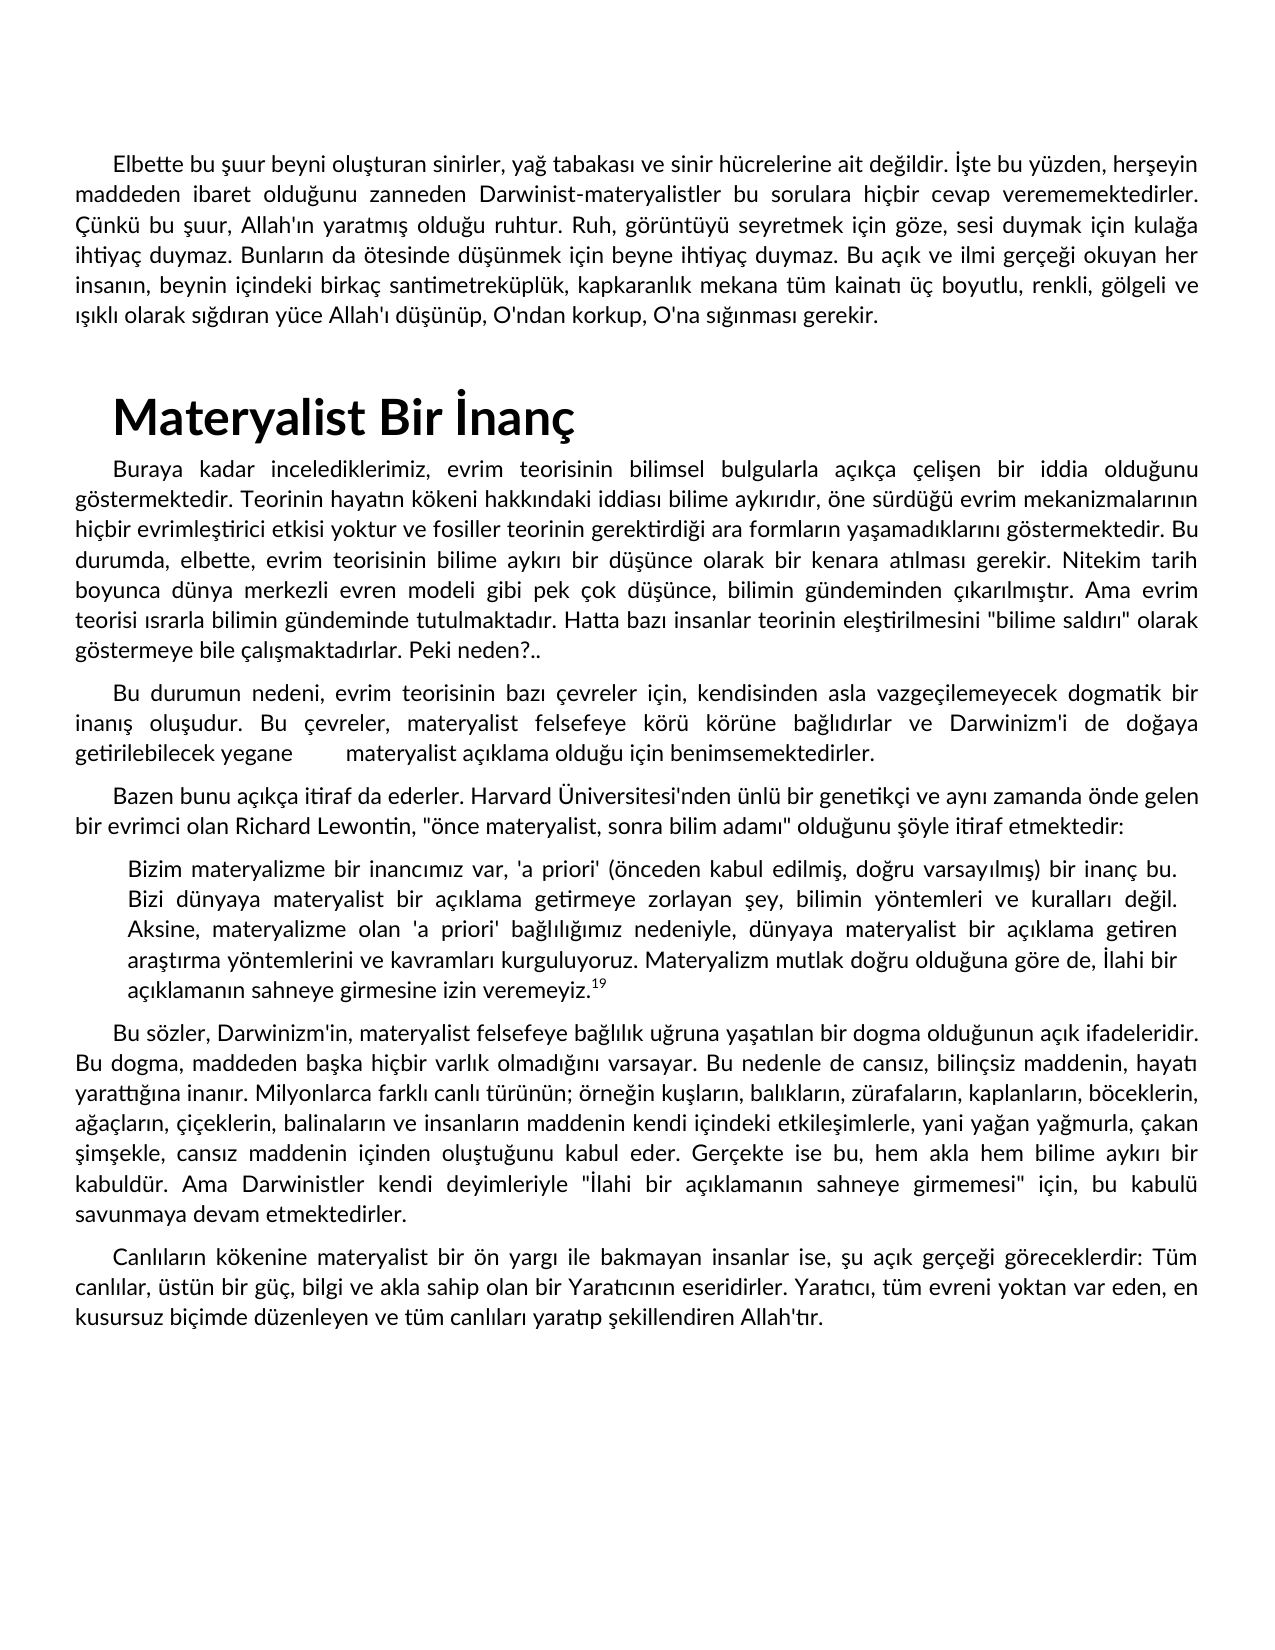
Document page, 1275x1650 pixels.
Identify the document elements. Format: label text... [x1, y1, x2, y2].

text Bizim materyalizme bir inancımız var, 'a priori' (önceden kabul edilmiş, doğru varsayılmış) bir inanç bu. Bizi dünyaya materyalist bir açıklama getirmeye zorlayan şey, bilimin yöntemleri ve kuralları değil. Aksine, materyalizme olan 'a priori' bağlılığımız nedeniyle, dünyaya materyalist bir açıklama getiren araştırma yöntemlerini ve kavramları kurguluyoruz. Materyalizm mutlak doğru olduğuna göre de, İlahi bir açıklamanın sahneye girmesine izin veremeyiz.19 [127, 855, 1177, 1003]
subtitle Materyalist Bir İnanç [112, 386, 1200, 446]
text Canlıların kökenine materyalist bir ön yargı ile bakmayan insanlar ise, şu açık gerçeği göreceklerdir: Tüm canlılar, üstün bir güç, bilgi ve akla sahip olan bir Yaratıcının eseridirler. Yaratıcı, tüm evreni yoktan var eden, en kusursuz biçimde düzenleyen ve tüm canlıları yaratıp şekillendiren Allah'tır. [75, 1242, 1200, 1330]
text Bu durumun nedeni, evrim teorisinin bazı çevreler için, kendisinden asla vazgeçilemeyecek dogmatik bir inanış oluşudur. Bu çevreler, materyalist felsefeye körü körüne bağlıdırlar ve Darwinizm'i de doğaya getirilebilecek yegane materyalist açıklama olduğu için benimsemektedirler. [75, 679, 1200, 767]
text Bu sözler, Darwinizm'in, materyalist felsefeye bağlılık uğruna yaşatılan bir dogma olduğunun açık ifadeleridir. Bu dogma, maddeden başka hiçbir varlık olmadığını varsayar. Bu nedenle de cansız, bilinçsiz maddenin, hayatı yarattığına inanır. Milyonlarca farklı canlı türünün; örneğin kuşların, balıkların, zürafaların, kaplanların, böceklerin, ağaçların, çiçeklerin, balinaların ve insanların maddenin kendi içindeki etkileşimlerle, yani yağan yağmurla, çakan şimşekle, cansız maddenin içinden oluştuğunu kabul eder. Gerçekte ise bu, hem akla hem bilime aykırı bir kabuldür. Ama Darwinistler kendi deyimleriyle "İlahi bir açıklamanın sahneye girmemesi" için, bu kabulü savunmaya devam etmektedirler. [75, 1018, 1200, 1227]
text Bazen bunu açıkça itiraf da ederler. Harvard Üniversitesi'nden ünlü bir genetikçi ve aynı zamanda önde gelen bir evrimci olan Richard Lewontin, "önce materyalist, sonra bilim adamı" olduğunu şöyle itiraf etmektedir: [75, 782, 1200, 839]
text Elbette bu şuur beyni oluşturan sinirler, yağ tabakası ve sinir hücrelerine ait değildir. İşte bu yüzden, herşeyin maddeden ibaret olduğunu zanneden Darwinist-materyalistler bu sorulara hiçbir cevap verememektedirler. Çünkü bu şuur, Allah'ın yaratmış olduğu ruhtur. Ruh, görüntüyü seyretmek için göze, sesi duymak için kulağa ihtiyaç duymaz. Bunların da ötesinde düşünmek için beyne ihtiyaç duymaz. Bu açık ve ilmi gerçeği okuyan her insanın, beynin içindeki birkaç santimetreküplük, kapkaranlık mekana tüm kainatı üç boyutlu, renkli, gölgeli ve ışıklı olarak sığdıran yüce Allah'ı düşünüp, O'ndan korkup, O'na sığınması gerekir. [75, 150, 1200, 328]
text Buraya kadar incelediklerimiz, evrim teorisinin bilimsel bulgularla açıkça çelişen bir iddia olduğunu göstermektedir. Teorinin hayatın kökeni hakkındaki iddiası bilime aykırıdır, öne sürdüğü evrim mekanizmalarının hiçbir evrimleştirici etkisi yoktur ve fosiller teorinin gerektirdiği ara formların yaşamadıklarını göstermektedir. Bu durumda, elbette, evrim teorisinin bilime aykırı bir düşünce olarak bir kenara atılması gerekir. Nitekim tarih boyunca dünya merkezli evren modeli gibi pek çok düşünce, bilimin gündeminden çıkarılmıştır. Ama evrim teorisi ısrarla bilimin gündeminde tutulmaktadır. Hatta bazı insanlar teorinin eleştirilmesini "bilime saldırı" olarak göstermeye bile çalışmaktadırlar. Peki neden?.. [75, 455, 1200, 663]
